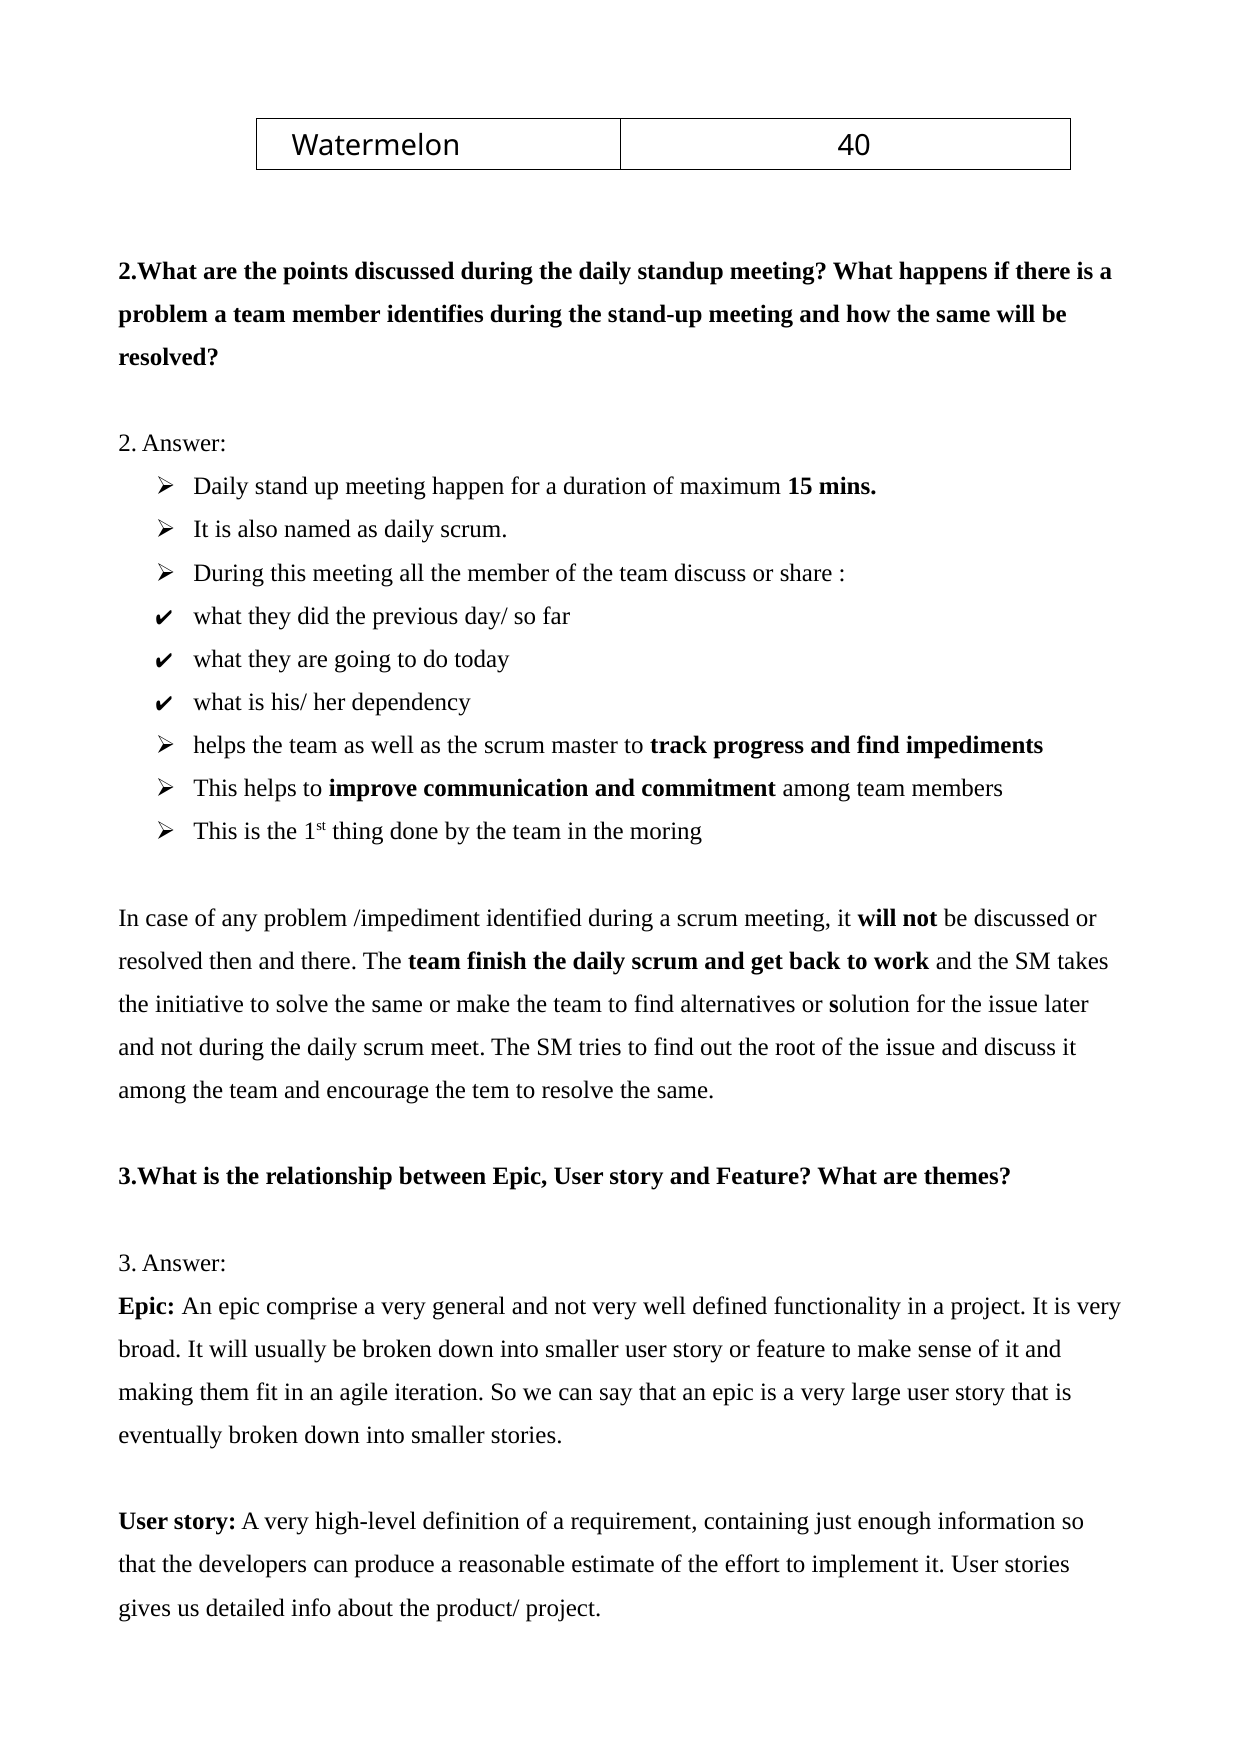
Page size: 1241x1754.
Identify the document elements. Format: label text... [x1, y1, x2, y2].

list what is his/ her dependency [156, 687, 1122, 716]
table_cell 40 [621, 119, 1070, 169]
list During this meeting all the member of the team discuss or share : [156, 558, 1122, 586]
text 2.What are the points discussed during the daily standup meeting? What happens if there is a problem a team member identifies during the stand-up meeting and how the same will be resolved? [118, 256, 1122, 371]
list It is also named as daily scrum. [156, 514, 1122, 543]
list This helps to improve communication and commitment among team members [156, 773, 1122, 802]
text In case of any problem /impediment identified during a scrum meeting, it will not be discussed or resolved then and there. The team finish the daily scrum and get back to work and the SM takes the initiative to solve the same or make the team to find alternatives or solution for the issue later and not during the daily scrum meet. The SM tries to find out the root of the issue and discuss it among the team and encourage the tem to resolve the same. [118, 903, 1122, 1104]
text 2. Answer: [118, 428, 1122, 457]
list This is the 1st thing done by the team in the moring [156, 816, 1122, 845]
table_cell Watermelon [257, 119, 620, 169]
text 3.What is the relationship between Epic, User story and Feature? What are themes? [118, 1161, 1122, 1190]
text 3. Answer: [118, 1248, 1122, 1276]
list Daily stand up meeting happen for a duration of maximum 15 mins. [156, 471, 1122, 500]
list what they are going to do today [156, 644, 1122, 673]
text User story: A very high-level definition of a requirement, containing just enough information so that the developers can produce a reasonable estimate of the effort to implement it. User stories gives us detailed info about the product/ project. [118, 1506, 1122, 1621]
list helps the team as well as the scrum master to track progress and find impediments [156, 730, 1122, 759]
text Epic: An epic comprise a very general and not very well defined functionality in a project. It is very broad. It will usually be broken down into smaller user story or feature to make sense of it and making them fit in an agile iteration. So we can say that an epic is a very large user story that is eventually broken down into smaller stories. [118, 1291, 1122, 1449]
list what they did the previous day/ so far [156, 601, 1122, 629]
